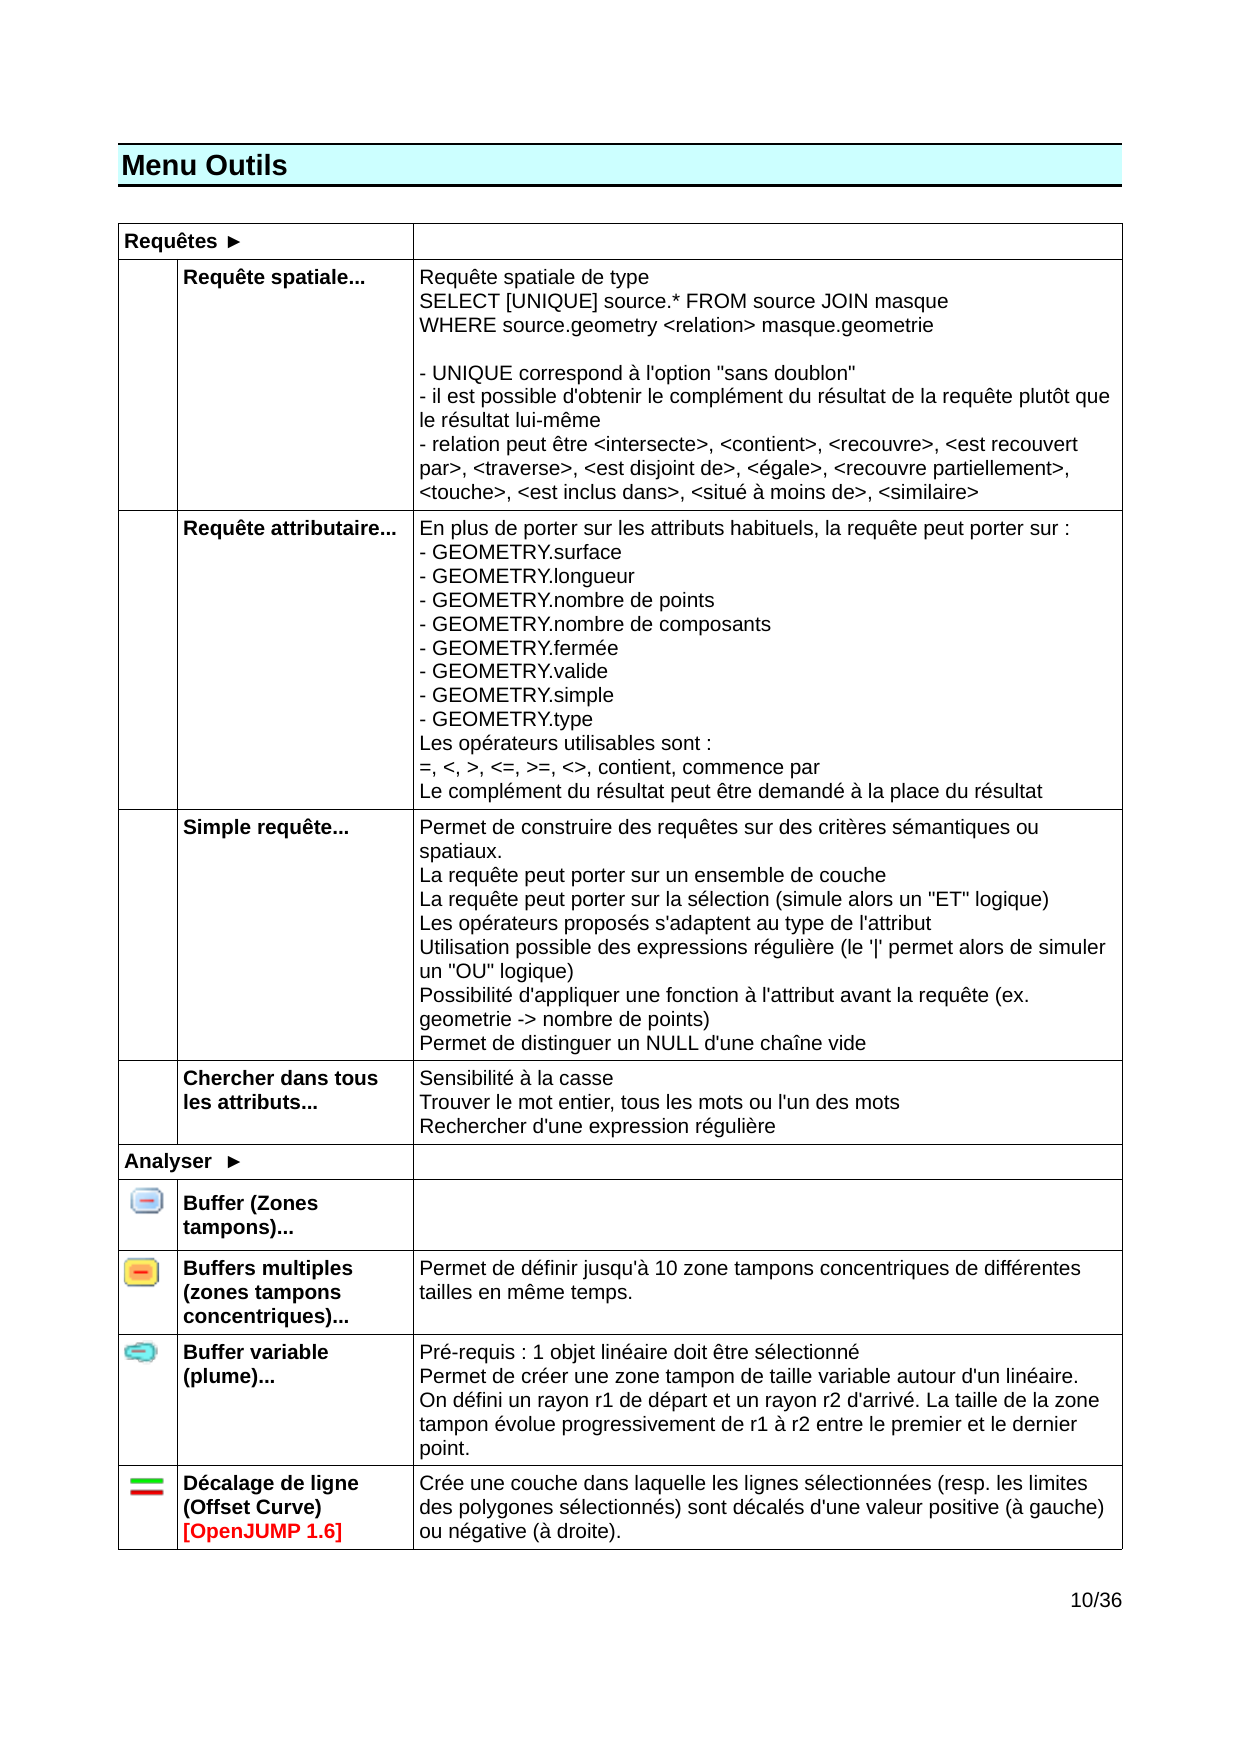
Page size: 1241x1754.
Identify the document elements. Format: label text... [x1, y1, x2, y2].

table_cell [414, 1145, 1122, 1179]
table_cell Pré-requis : 1 objet linéaire doit être sélectionné Permet de créer une zone tampon de taille variable autour d'un linéaire. On défini un rayon r1 de départ et un rayon r2 d'arrivé. La taille de la zone tampon évolue progressivement de r1 à r2 entre le premier et le dernier point. [414, 1335, 1122, 1465]
table_cell [119, 1180, 177, 1250]
table_cell [119, 1251, 177, 1334]
table_cell [119, 1061, 177, 1143]
table_cell Permet de définir jusqu'à 10 zone tampons concentriques de différentes tailles en même temps. [414, 1251, 1122, 1334]
table_cell [414, 1180, 1122, 1250]
table_cell Requête spatiale de type SELECT [UNIQUE] source.* FROM source JOIN masque WHERE source.geometry <relation> masque.geometrie - UNIQUE correspond à l'option "sans doublon" - il est possible d'obtenir le complément du résultat de la requête plutôt que le résultat lui-même - relation peut être <intersecte>, <contient>, <recouvre>, <est recouvert par>, <traverse>, <est disjoint de>, <égale>, <recouvre partiellement>, <touche>, <est inclus dans>, <situé à moins de>, <similaire> [414, 260, 1122, 510]
table_cell Crée une couche dans laquelle les lignes sélectionnées (resp. les limites des polygones sélectionnés) sont décalés d'une valeur positive (à gauche) ou négative (à droite). [414, 1466, 1122, 1548]
table_cell Permet de construire des requêtes sur des critères sémantiques ou spatiaux. La requête peut porter sur un ensemble de couche La requête peut porter sur la sélection (simule alors un "ET" logique) Les opérateurs proposés s'adaptent au type de l'attribut Utilisation possible des expressions régulière (le '|' permet alors de simuler un "OU" logique) Possibilité d'appliquer une fonction à l'attribut avant la requête (ex. geometrie -> nombre de points) Permet de distinguer un NULL d'une chaîne vide [414, 810, 1122, 1060]
picture [129, 1184, 166, 1221]
table_cell Analyser ► [119, 1145, 413, 1179]
table_cell [119, 1340, 177, 1465]
table_cell Décalage de ligne (Offset Curve) [OpenJUMP 1.6] [178, 1466, 413, 1548]
subtitle Menu Outils [118, 145, 1122, 184]
table_cell Chercher dans tous les attributs... [178, 1061, 413, 1143]
table_cell [119, 511, 177, 809]
table_cell Requête attributaire... [178, 511, 413, 809]
table_cell [119, 1335, 177, 1339]
table_cell Buffer variable (plume)... [178, 1335, 413, 1465]
table_cell Buffer (Zones tampons)... [178, 1180, 413, 1250]
table_header [414, 224, 1122, 259]
table_cell Requête spatiale... [178, 260, 413, 510]
table_cell [119, 810, 177, 1060]
table_header Requêtes ► [119, 224, 413, 259]
picture [123, 1256, 160, 1292]
table_cell Simple requête... [178, 810, 413, 1060]
table_cell Sensibilité à la casse Trouver le mot entier, tous les mots ou l'un des mots Rechercher d'une expression régulière [414, 1061, 1122, 1143]
table_cell [119, 260, 177, 510]
picture [123, 1339, 160, 1367]
table_cell [119, 1466, 177, 1548]
table_cell Buffers multiples (zones tampons concentriques)... [178, 1251, 413, 1334]
table_cell En plus de porter sur les attributs habituels, la requête peut porter sur : - GEOMETRY.surface - GEOMETRY.longueur - GEOMETRY.nombre de points - GEOMETRY.nombre de composants - GEOMETRY.fermée - GEOMETRY.valide - GEOMETRY.simple - GEOMETRY.type Les opérateurs utilisables sont : =, <, >, <=, >=, <>, contient, commence par Le complément du résultat peut être demandé à la place du résultat [414, 511, 1122, 809]
picture [129, 1471, 166, 1507]
